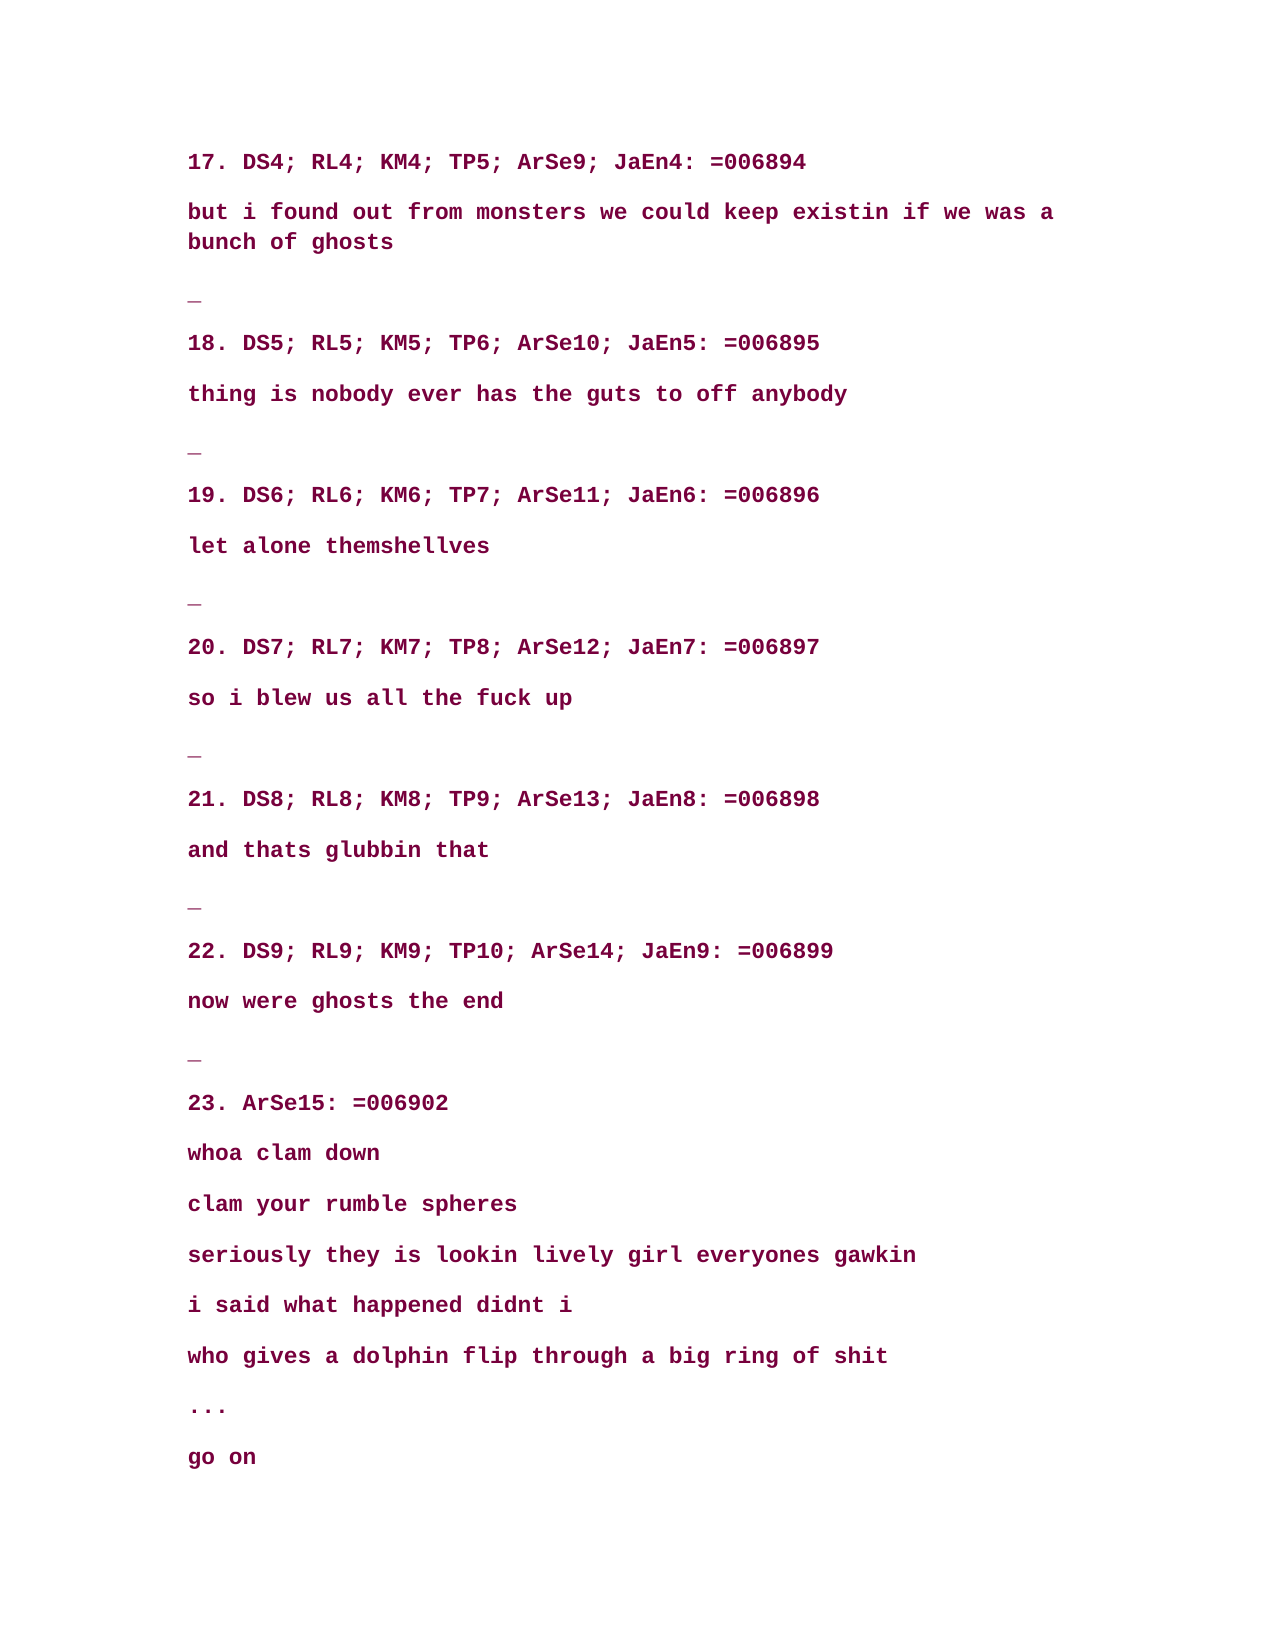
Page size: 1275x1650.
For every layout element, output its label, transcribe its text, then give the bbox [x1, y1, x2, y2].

text whoa clam down [187, 1142, 1087, 1168]
text _ [187, 433, 1087, 459]
text _ [187, 888, 1087, 914]
text 20. DS7; RL7; KM7; TP8; ArSe12; JaEn7: =006897 [187, 635, 1087, 661]
text 17. DS4; RL4; KM4; TP5; ArSe9; JaEn4: =006894 [187, 150, 1087, 176]
text clam your rumble spheres [187, 1192, 1087, 1218]
text but i found out from monsters we could keep existin if we was a bunch of ghosts [187, 201, 1087, 256]
text so i blew us all the fuck up [187, 686, 1087, 712]
text go on [187, 1445, 1087, 1471]
text 23. ArSe15: =006902 [187, 1091, 1087, 1117]
text now were ghosts the end [187, 990, 1087, 1016]
text _ [187, 737, 1087, 763]
text 18. DS5; RL5; KM5; TP6; ArSe10; JaEn5: =006895 [187, 332, 1087, 358]
text seriously they is lookin lively girl everyones gawkin [187, 1243, 1087, 1269]
text 22. DS9; RL9; KM9; TP10; ArSe14; JaEn9: =006899 [187, 939, 1087, 965]
text thing is nobody ever has the guts to off anybody [187, 382, 1087, 408]
text and thats glubbin that [187, 838, 1087, 864]
text 21. DS8; RL8; KM8; TP9; ArSe13; JaEn8: =006898 [187, 787, 1087, 813]
text let alone themshellves [187, 534, 1087, 560]
text _ [187, 281, 1087, 307]
text i said what happened didnt i [187, 1293, 1087, 1319]
text 19. DS6; RL6; KM6; TP7; ArSe11; JaEn6: =006896 [187, 483, 1087, 509]
text _ [187, 1040, 1087, 1066]
text _ [187, 585, 1087, 611]
text ... [187, 1395, 1087, 1421]
text who gives a dolphin flip through a big ring of shit [187, 1344, 1087, 1370]
